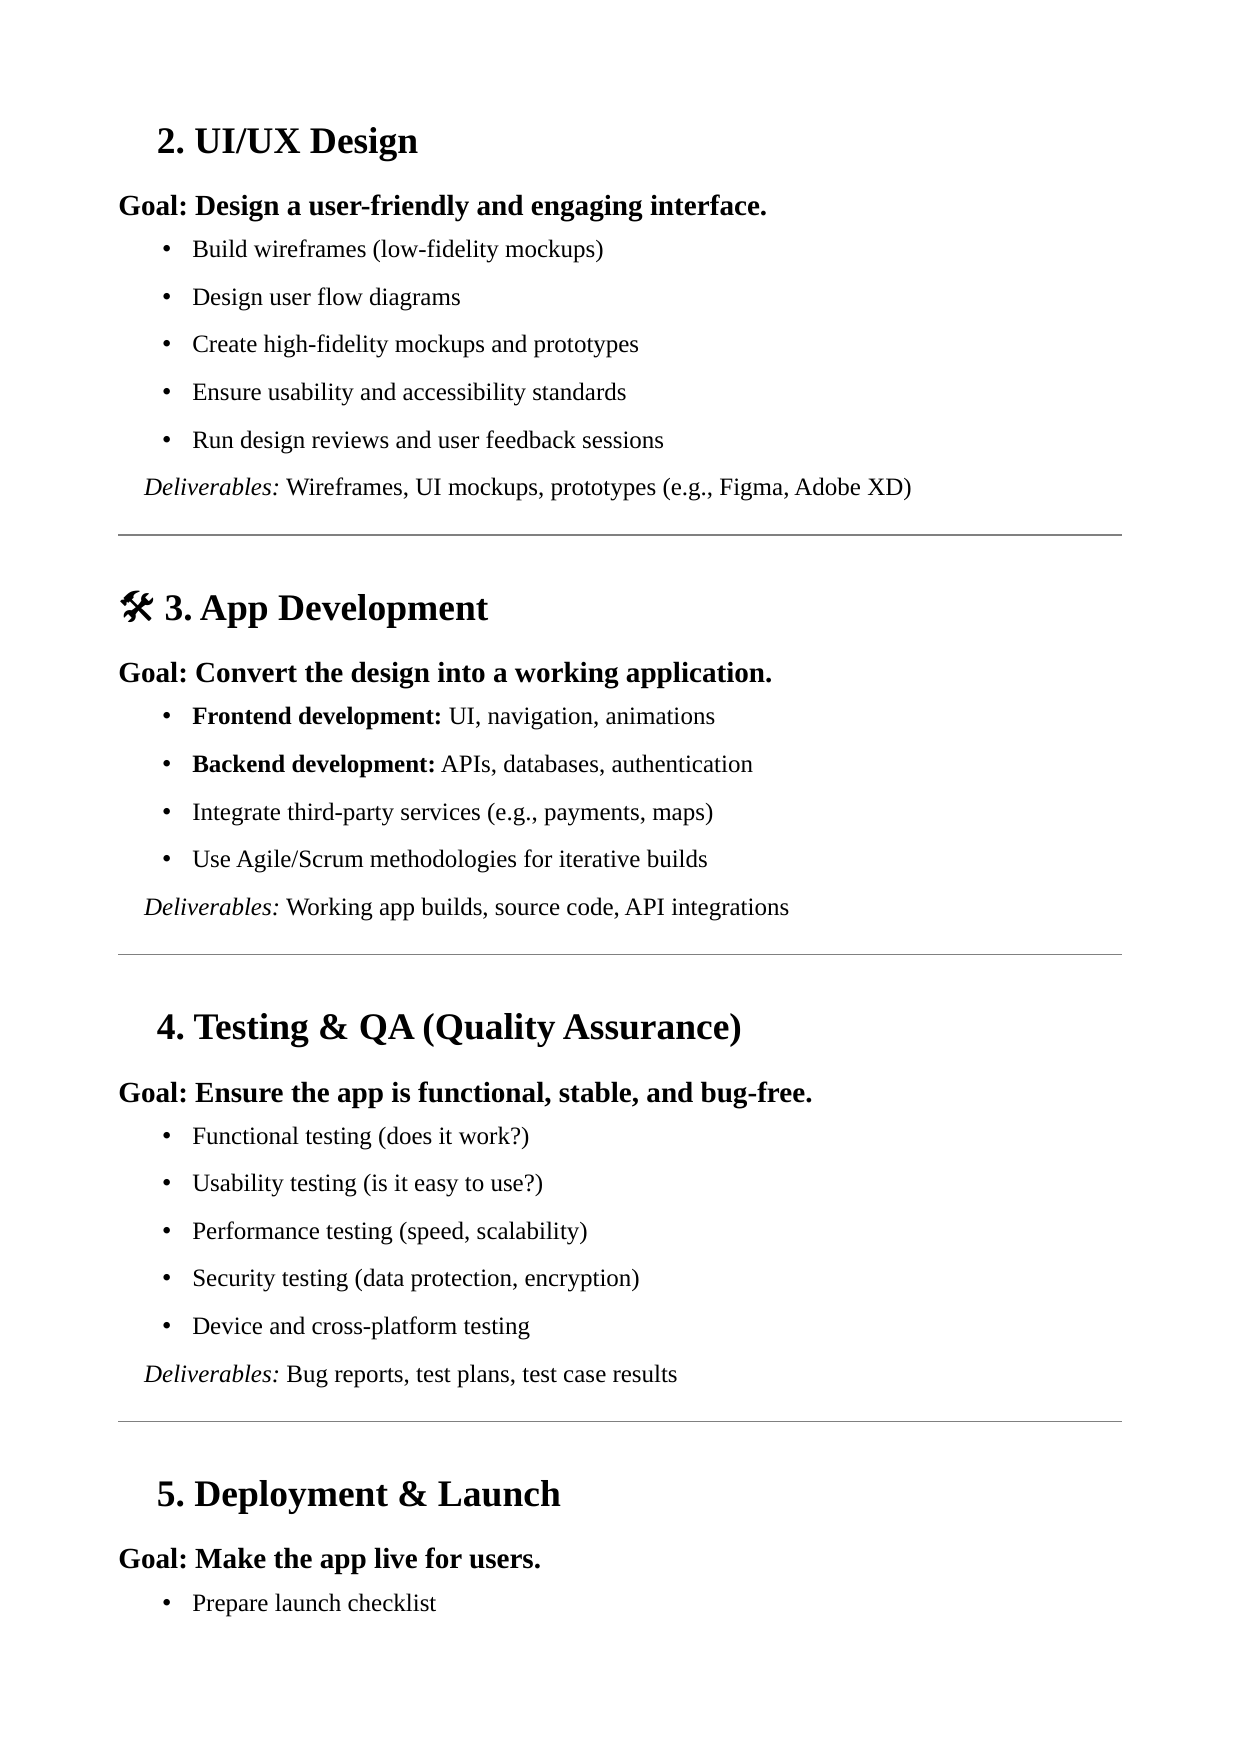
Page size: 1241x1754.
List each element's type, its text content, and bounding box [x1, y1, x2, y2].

subtitle 🛠️ 3. App Development [118, 585, 1122, 628]
list Usability testing (is it easy to use?) [162, 1168, 1122, 1197]
subtitle Goal: Make the app live for users. [118, 1542, 1122, 1575]
list Prepare launch checklist [162, 1588, 1122, 1616]
list Design user flow diagrams [162, 282, 1122, 311]
list Backend development: APIs, databases, authentication [162, 749, 1122, 778]
list Run design reviews and user feedback sessions [162, 425, 1122, 453]
subtitle 🚀 5. Deployment & Launch [118, 1471, 1122, 1514]
list Performance testing (speed, scalability) [162, 1216, 1122, 1245]
list Integrate third-party services (e.g., payments, maps) [162, 797, 1122, 825]
list Security testing (data protection, encryption) [162, 1263, 1122, 1292]
text ✅ Deliverables: Wireframes, UI mockups, prototypes (e.g., Figma, Adobe XD) [118, 472, 1122, 501]
subtitle 🧪 4. Testing & QA (Quality Assurance) [118, 1004, 1122, 1048]
list Use Agile/Scrum methodologies for iterative builds [162, 844, 1122, 873]
list Build wireframes (low-fidelity mockups) [162, 234, 1122, 263]
subtitle 🎨 2. UI/UX Design [118, 118, 1122, 161]
text ✅ Deliverables: Working app builds, source code, API integrations [118, 892, 1122, 921]
list Ensure usability and accessibility standards [162, 377, 1122, 406]
list Create high-fidelity mockups and prototypes [162, 329, 1122, 358]
list Functional testing (does it work?) [162, 1121, 1122, 1149]
subtitle Goal: Convert the design into a working application. [118, 655, 1122, 689]
list Device and cross-platform testing [162, 1311, 1122, 1340]
text ✅ Deliverables: Bug reports, test plans, test case results [118, 1359, 1122, 1387]
subtitle Goal: Ensure the app is functional, stable, and bug-free. [118, 1075, 1122, 1108]
subtitle Goal: Design a user-friendly and engaging interface. [118, 188, 1122, 222]
list Frontend development: UI, navigation, animations [162, 701, 1122, 730]
